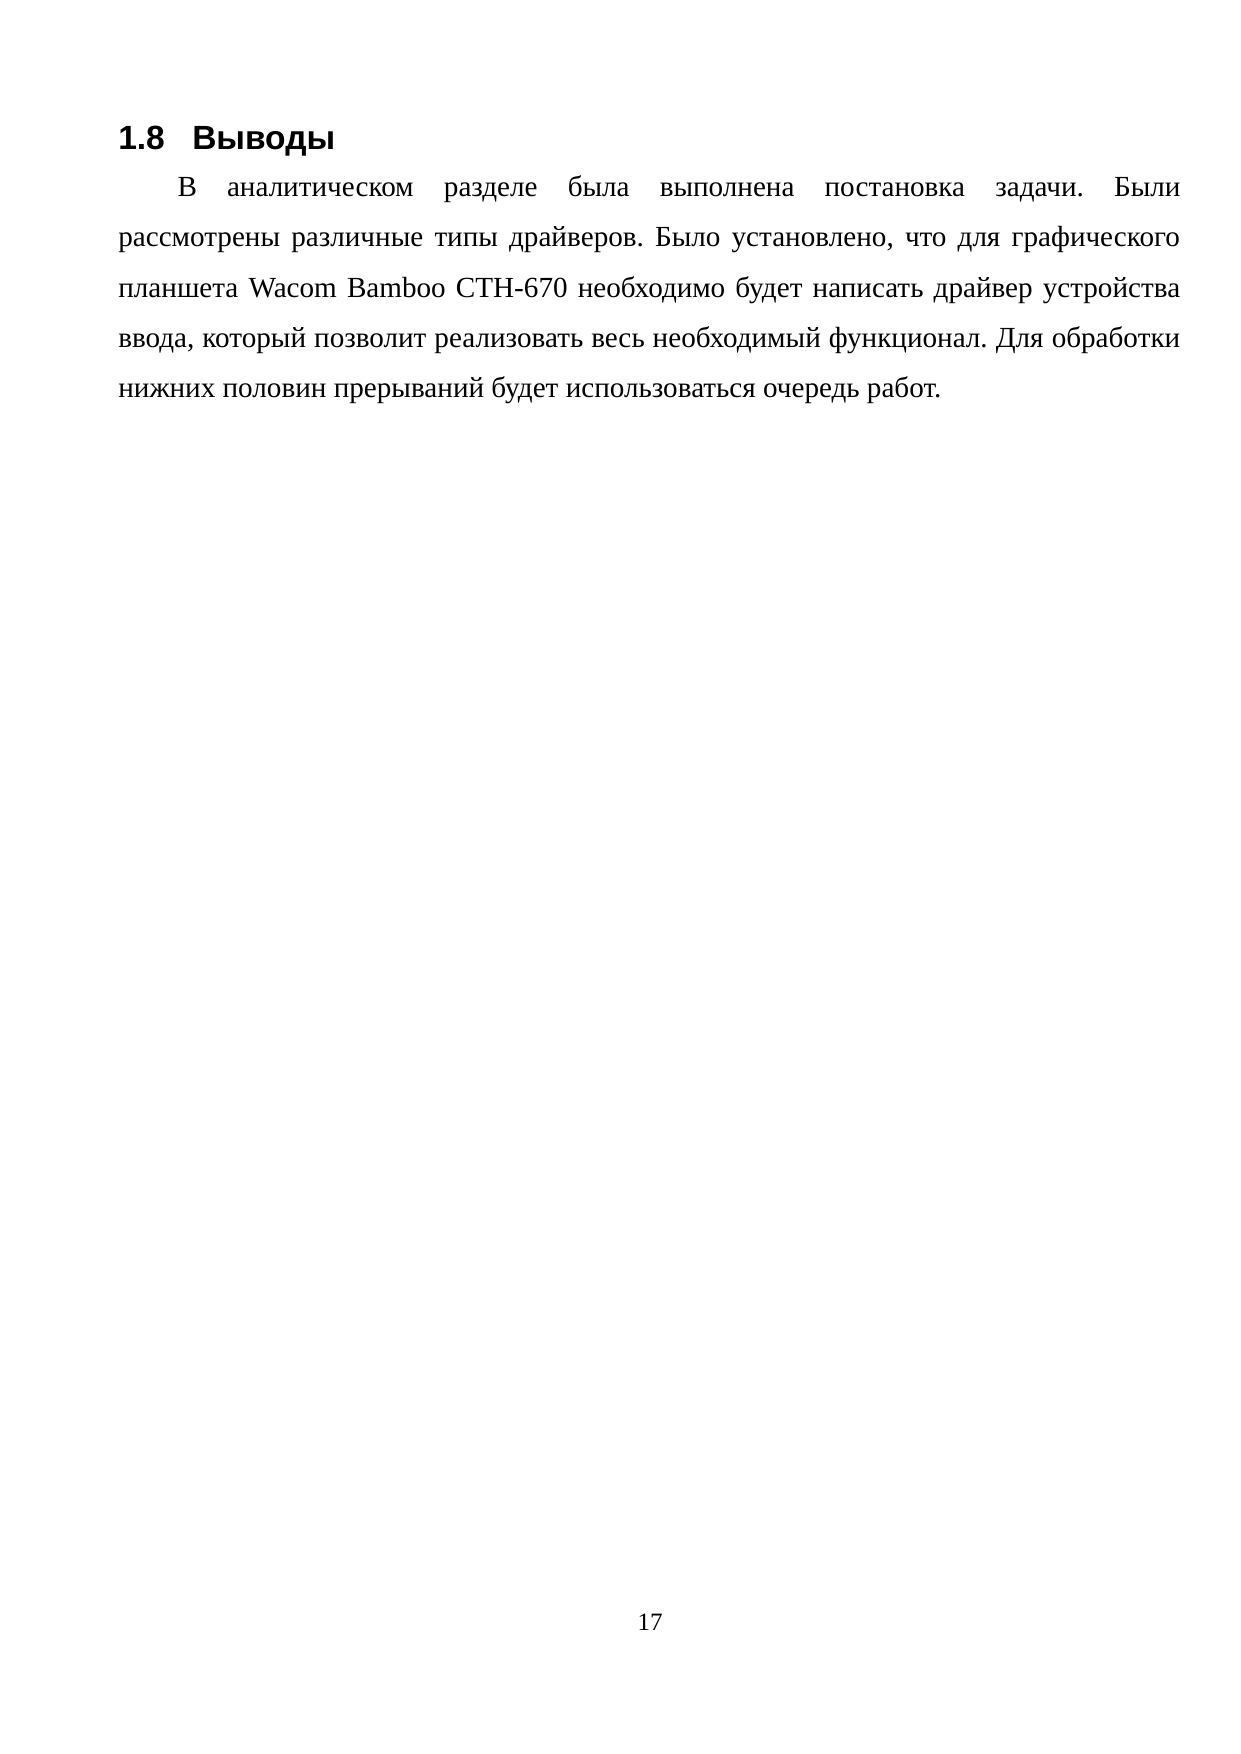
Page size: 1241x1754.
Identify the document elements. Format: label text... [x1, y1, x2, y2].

subtitle Выводы [118, 118, 1181, 157]
text В аналитическом разделе была выполнена постановка задачи. Были рассмотрены различные типы драйверов. Было установлено, что для графического планшета Wacom Bamboo CTH-670 необходимо будет написать драйвер устройства ввода, который позволит реализовать весь необходимый функционал. Для обработки нижних половин прерываний будет использоваться очередь работ. [118, 169, 1181, 404]
